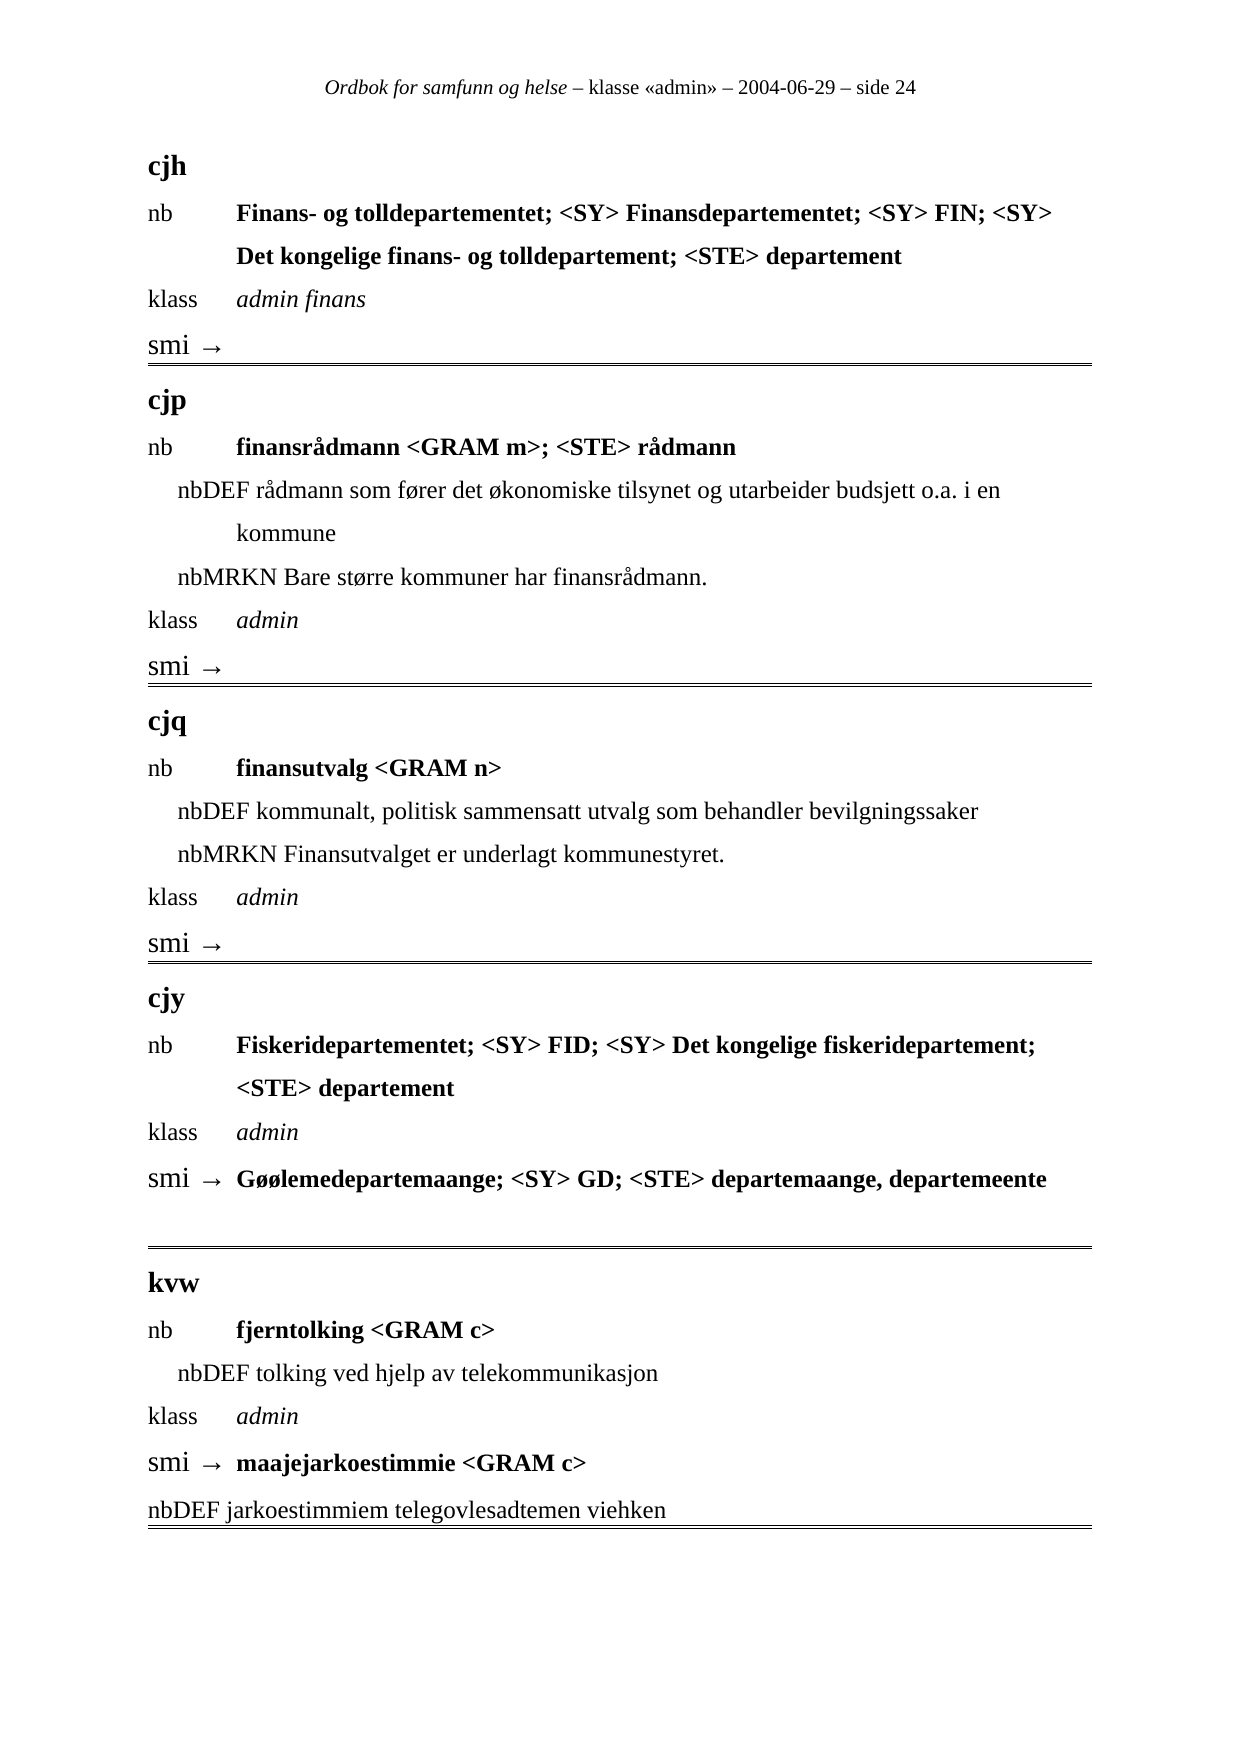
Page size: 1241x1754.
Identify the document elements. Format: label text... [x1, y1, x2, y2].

text klass admin [148, 1401, 1092, 1430]
text cjp [148, 382, 1092, 416]
text klass admin [148, 1117, 1092, 1145]
text nb Fiskeridepartementet; <SY> FID; <SY> Det kongelige fiskeridepartement; <STE> departement [148, 1030, 1092, 1102]
text smi → Gøølemedepartemaange; <SY> GD; <STE> departemaange, departemeente [148, 1160, 1092, 1193]
text nbDEF tolking ved hjelp av telekommunikasjon [177, 1358, 1092, 1387]
text nbMRKN Bare større kommuner har finansrådmann. [177, 562, 1092, 590]
text cjh [148, 148, 1092, 181]
text nbDEF jarkoestimmiem telegovlesadtemen viehken [148, 1495, 1092, 1525]
text cjq [148, 703, 1092, 736]
text cjy [148, 980, 1092, 1014]
text nbDEF kommunalt, politisk sammensatt utvalg som behandler bevilgningssaker [177, 796, 1092, 825]
text smi → [148, 327, 1092, 363]
text smi → [148, 648, 1092, 683]
text nbMRKN Finansutvalget er underlagt kommunestyret. [177, 839, 1092, 868]
text klass admin [148, 605, 1092, 633]
text klass admin finans [148, 284, 1092, 313]
text kvw [148, 1265, 1092, 1298]
text smi → maajejarkoestimmie <GRAM c> [148, 1444, 1092, 1478]
text nb finansutvalg <GRAM n> [148, 753, 1092, 782]
text nb Finans- og tolldepartementet; <SY> Finansdepartementet; <SY> FIN; <SY> Det kongelige finans- og tolldepartement; <STE> departement [148, 198, 1092, 270]
text nb fjerntolking <GRAM c> [148, 1315, 1092, 1344]
text nb finansrådmann <GRAM m>; <STE> rådmann [148, 432, 1092, 461]
text nbDEF rådmann som fører det økonomiske tilsynet og utarbeider budsjett o.a. i en kommune [177, 475, 1092, 547]
text klass admin [148, 882, 1092, 911]
text smi → [148, 925, 1092, 961]
